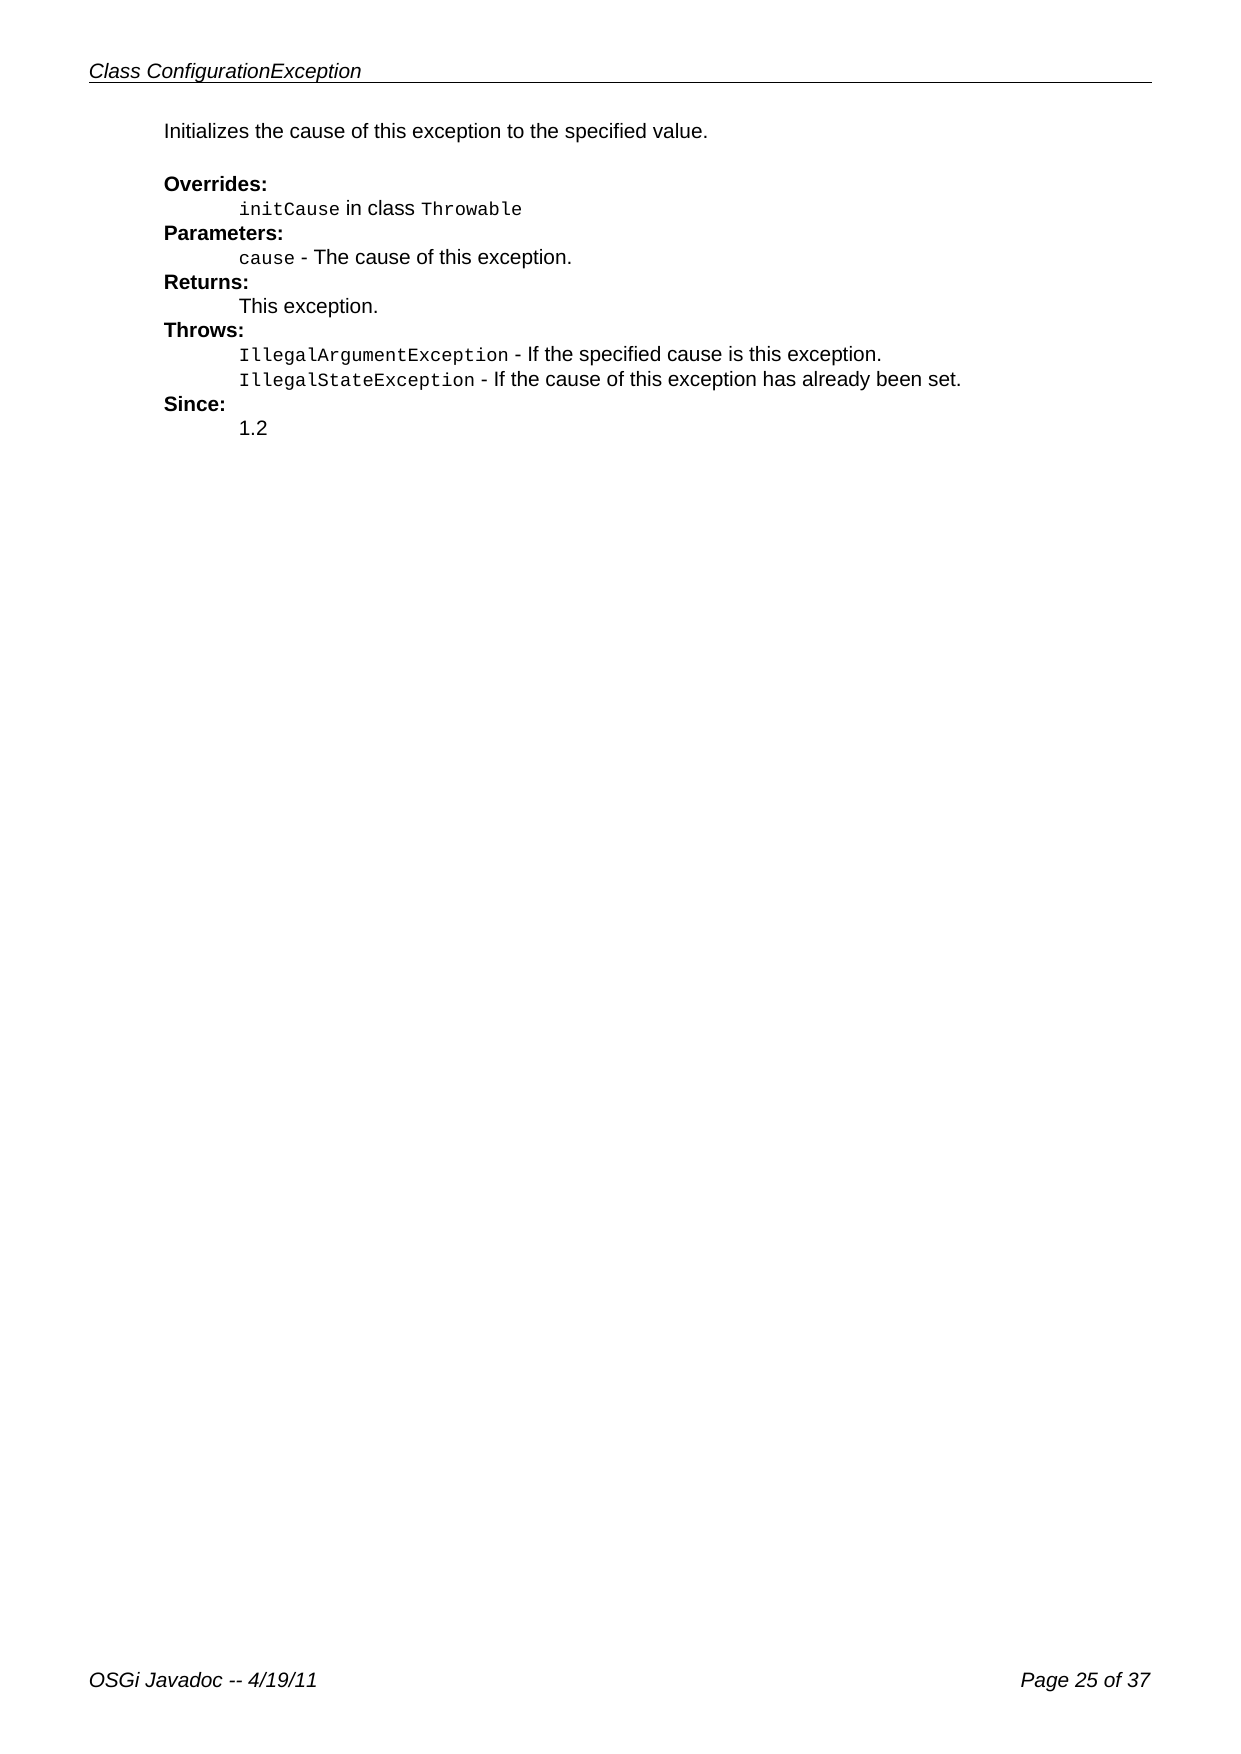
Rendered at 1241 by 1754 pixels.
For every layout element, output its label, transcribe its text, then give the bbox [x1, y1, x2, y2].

text Returns: [163, 270, 1152, 294]
text Overrides: [163, 172, 1152, 196]
text This exception. [238, 294, 1152, 318]
text Since: [163, 392, 1152, 416]
text initCause in class Throwable [238, 196, 1152, 221]
text Throws: [163, 318, 1152, 342]
text 1.2 [238, 416, 1152, 440]
text cause - The cause of this exception. [238, 245, 1152, 270]
text Parameters: [163, 221, 1152, 245]
text Initializes the cause of this exception to the specified value. [163, 118, 1152, 142]
text IllegalStateException - If the cause of this exception has already been set. [238, 367, 1152, 392]
text IllegalArgumentException - If the specified cause is this exception. [238, 342, 1152, 367]
